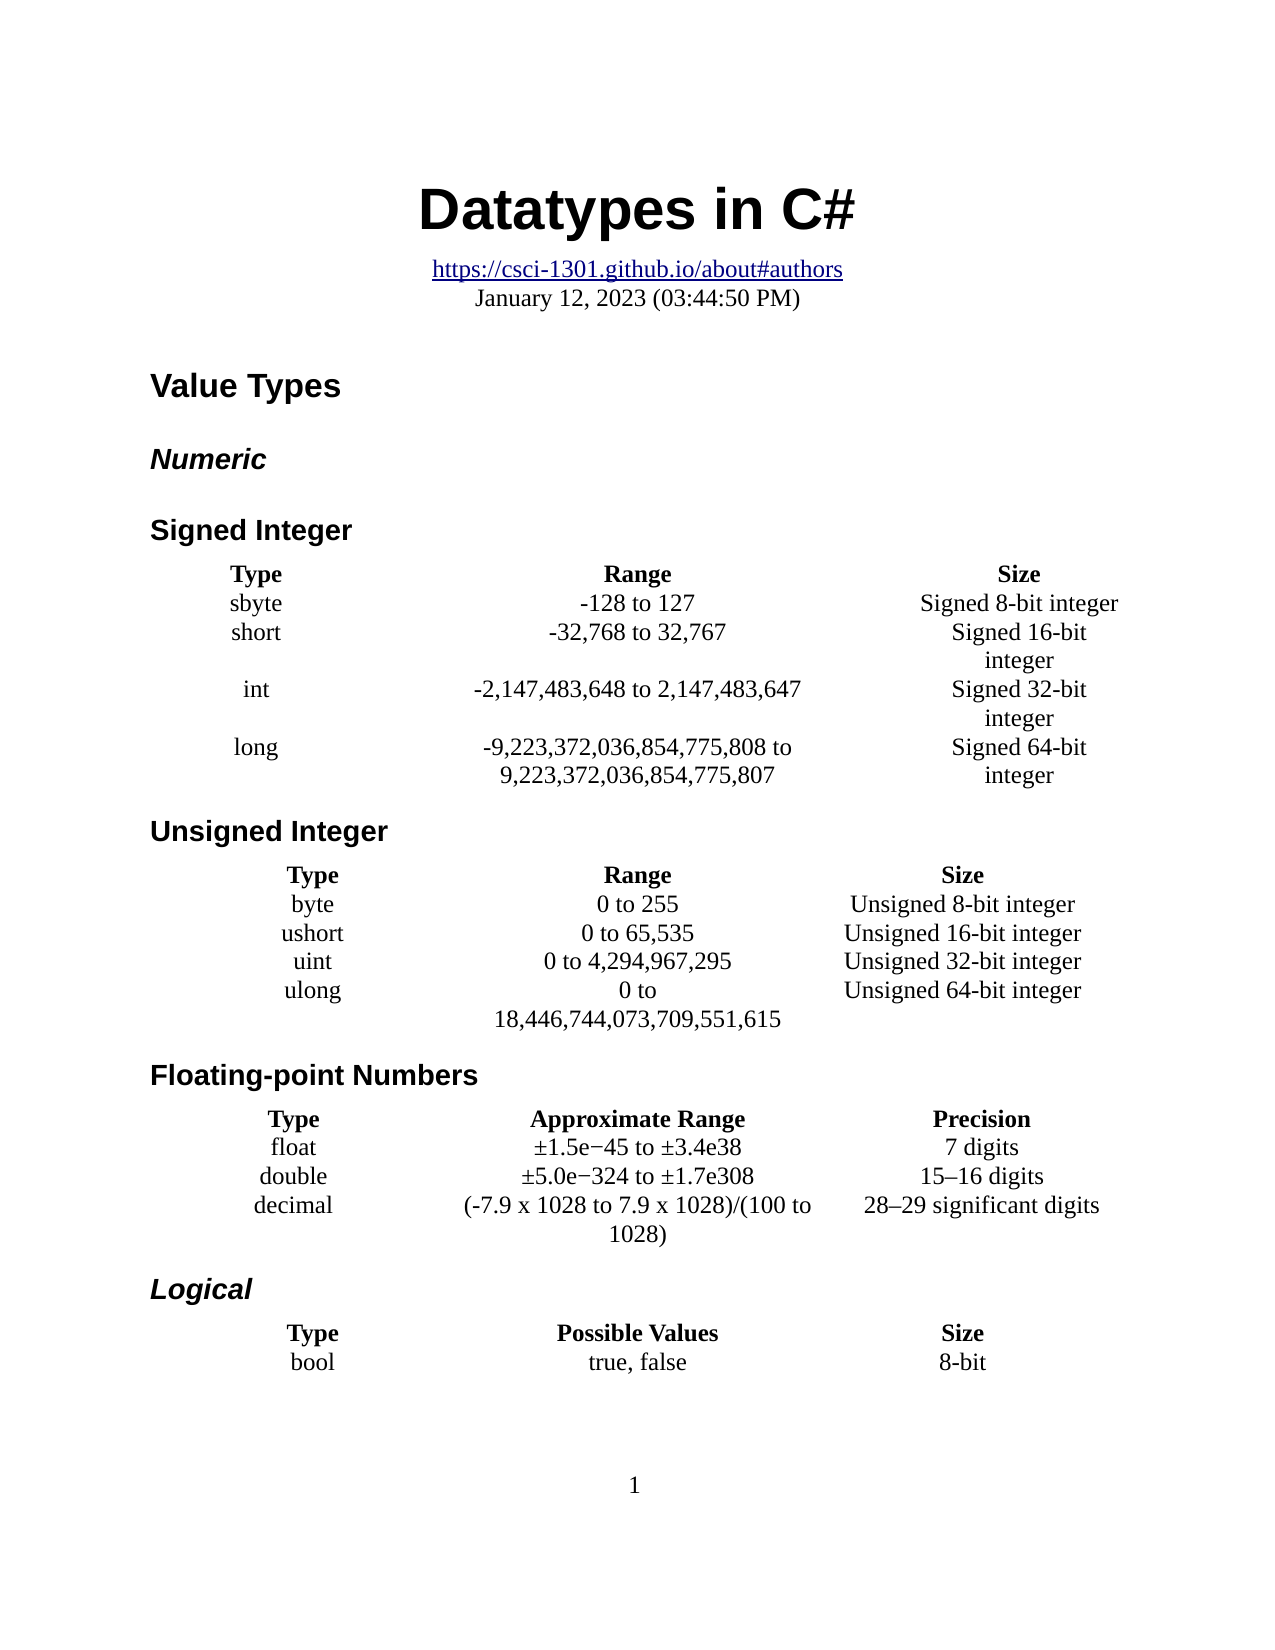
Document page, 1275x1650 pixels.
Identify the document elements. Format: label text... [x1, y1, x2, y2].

table_cell 28–29 significant digits [838, 1190, 1125, 1247]
table_cell short [150, 617, 362, 674]
subtitle Numeric [150, 442, 1125, 476]
table_header Range [475, 860, 800, 889]
table_header Type [150, 559, 362, 588]
table_cell ±1.5e−45 to ±3.4e38 [437, 1133, 838, 1161]
table_cell uint [150, 946, 475, 975]
table_cell 8-bit [800, 1347, 1125, 1376]
table_cell Unsigned 8-bit integer [800, 889, 1125, 918]
table_header Possible Values [475, 1319, 800, 1347]
table_cell double [150, 1161, 437, 1190]
text January 12, 2023 (03:44:50 PM) [150, 283, 1125, 312]
table_cell byte [150, 889, 475, 918]
table_cell 7 digits [838, 1133, 1125, 1161]
subtitle Signed Integer [150, 513, 1125, 547]
subtitle Logical [150, 1272, 1125, 1306]
table_cell -2,147,483,648 to 2,147,483,647 [362, 674, 913, 732]
table_header Range [362, 559, 913, 588]
table_header Type [150, 1104, 437, 1132]
table_cell (-7.9 x 1028 to 7.9 x 1028)/(100 to 1028) [437, 1190, 838, 1247]
table_cell 15–16 digits [838, 1161, 1125, 1190]
table_cell -128 to 127 [362, 588, 913, 617]
table_cell ushort [150, 918, 475, 946]
table_header Type [150, 1319, 475, 1347]
subtitle Floating-point Numbers [150, 1058, 1125, 1091]
table_cell -32,768 to 32,767 [362, 617, 913, 674]
table_cell Unsigned 32-bit integer [800, 946, 1125, 975]
table_header Size [913, 559, 1125, 588]
table_header Size [800, 860, 1125, 889]
table_cell bool [150, 1347, 475, 1376]
table_cell 0 to 18,446,744,073,709,551,615 [475, 975, 800, 1033]
title Datatypes in C# [150, 175, 1125, 242]
text https://csci-1301.github.io/about#authors [150, 254, 1125, 283]
table_cell Signed 16-bit integer [913, 617, 1125, 674]
table_cell ±5.0e−324 to ±1.7e308 [437, 1161, 838, 1190]
table_cell 0 to 4,294,967,295 [475, 946, 800, 975]
table_cell true, false [475, 1347, 800, 1376]
table_cell long [150, 732, 362, 789]
table_cell float [150, 1133, 437, 1161]
table_header Precision [838, 1104, 1125, 1132]
table_cell Signed 64-bit integer [913, 732, 1125, 789]
table_cell 0 to 255 [475, 889, 800, 918]
table_header Type [150, 860, 475, 889]
table_cell Signed 8-bit integer [913, 588, 1125, 617]
table_cell ulong [150, 975, 475, 1033]
table_cell 0 to 65,535 [475, 918, 800, 946]
table_cell int [150, 674, 362, 732]
subtitle Value Types [150, 366, 1125, 404]
table_cell decimal [150, 1190, 437, 1247]
table_cell Signed 32-bit integer [913, 674, 1125, 732]
table_cell Unsigned 16-bit integer [800, 918, 1125, 946]
table_cell -9,223,372,036,854,775,808 to 9,223,372,036,854,775,807 [362, 732, 913, 789]
table_cell sbyte [150, 588, 362, 617]
subtitle Unsigned Integer [150, 814, 1125, 848]
table_header Approximate Range [437, 1104, 838, 1132]
table_header Size [800, 1319, 1125, 1347]
table_cell Unsigned 64-bit integer [800, 975, 1125, 1033]
